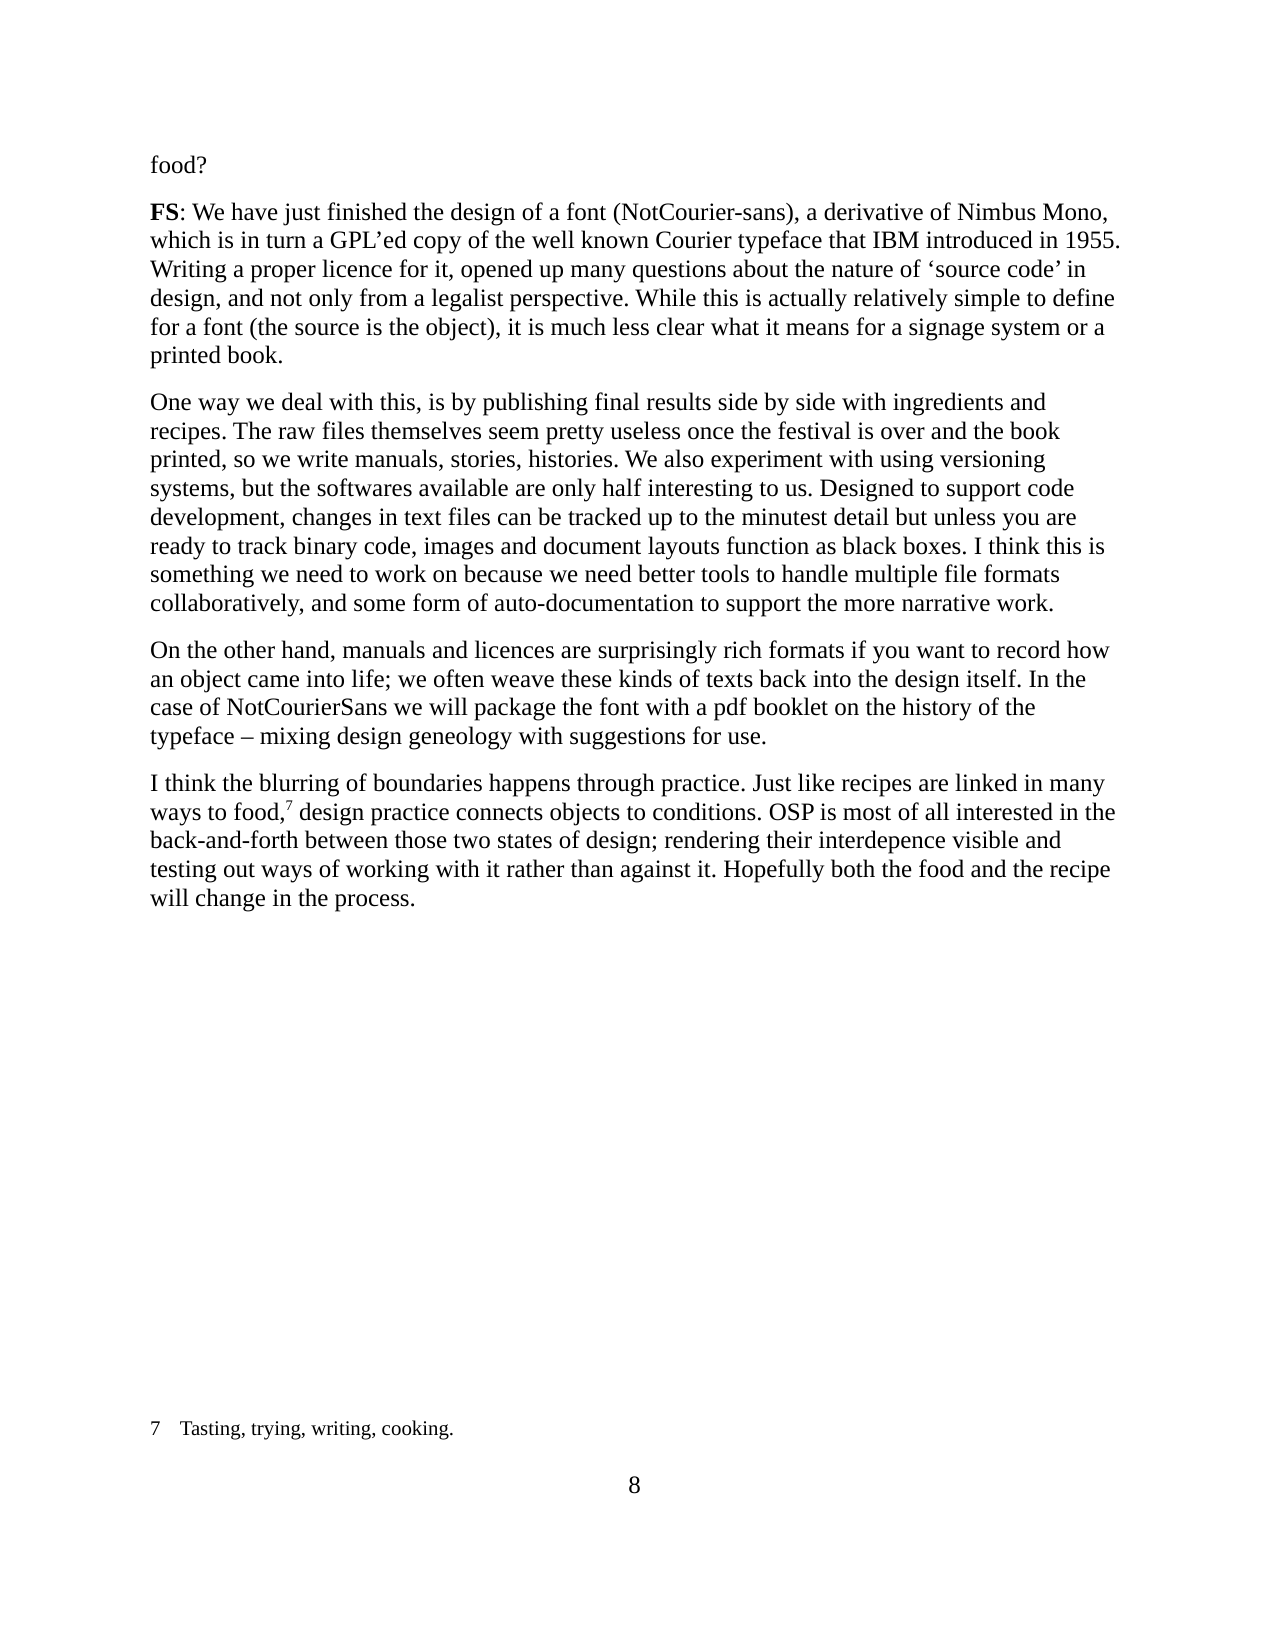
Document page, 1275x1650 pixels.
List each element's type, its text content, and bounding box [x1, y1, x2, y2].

text Tasting, trying, writing, cooking. [150, 1416, 1125, 1440]
text FS: We have just finished the design of a font (NotCourier-sans), a derivative of Nimbus Mono, which is in turn a GPL’ed copy of the well known Courier typeface that IBM introduced in 1955. Writing a proper licence for it, opened up many questions about the nature of ‘source code’ in design, and not only from a legalist perspective. While this is actually relatively simple to define for a font (the source is the object), it is much less clear what it means for a signage system or a printed book. [150, 197, 1125, 369]
text food? [150, 150, 1125, 179]
text On the other hand, manuals and licences are surprisingly rich formats if you want to record how an object came into life; we often weave these kinds of texts back into the design itself. In the case of NotCourierSans we will package the font with a pdf booklet on the history of the typeface – mixing design geneology with suggestions for use. [150, 635, 1125, 750]
text I think the blurring of boundaries happens through practice. Just like recipes are linked in many ways to food, design practice connects objects to conditions. OSP is most of all interested in the back-and-forth between those two states of design; rendering their interdepence visible and testing out ways of working with it rather than against it. Hopefully both the food and the recipe will change in the process. [150, 768, 1125, 912]
text One way we deal with this, is by publishing final results side by side with ingredients and recipes. The raw files themselves seem pretty useless once the festival is over and the book printed, so we write manuals, stories, histories. We also experiment with using versioning systems, but the softwares available are only half interesting to us. Designed to support code development, changes in text files can be tracked up to the minutest detail but unless you are ready to track binary code, images and document layouts function as black boxes. I think this is something we need to work on because we need better tools to handle multiple file formats collaboratively, and some form of auto-documentation to support the more narrative work. [150, 387, 1125, 617]
